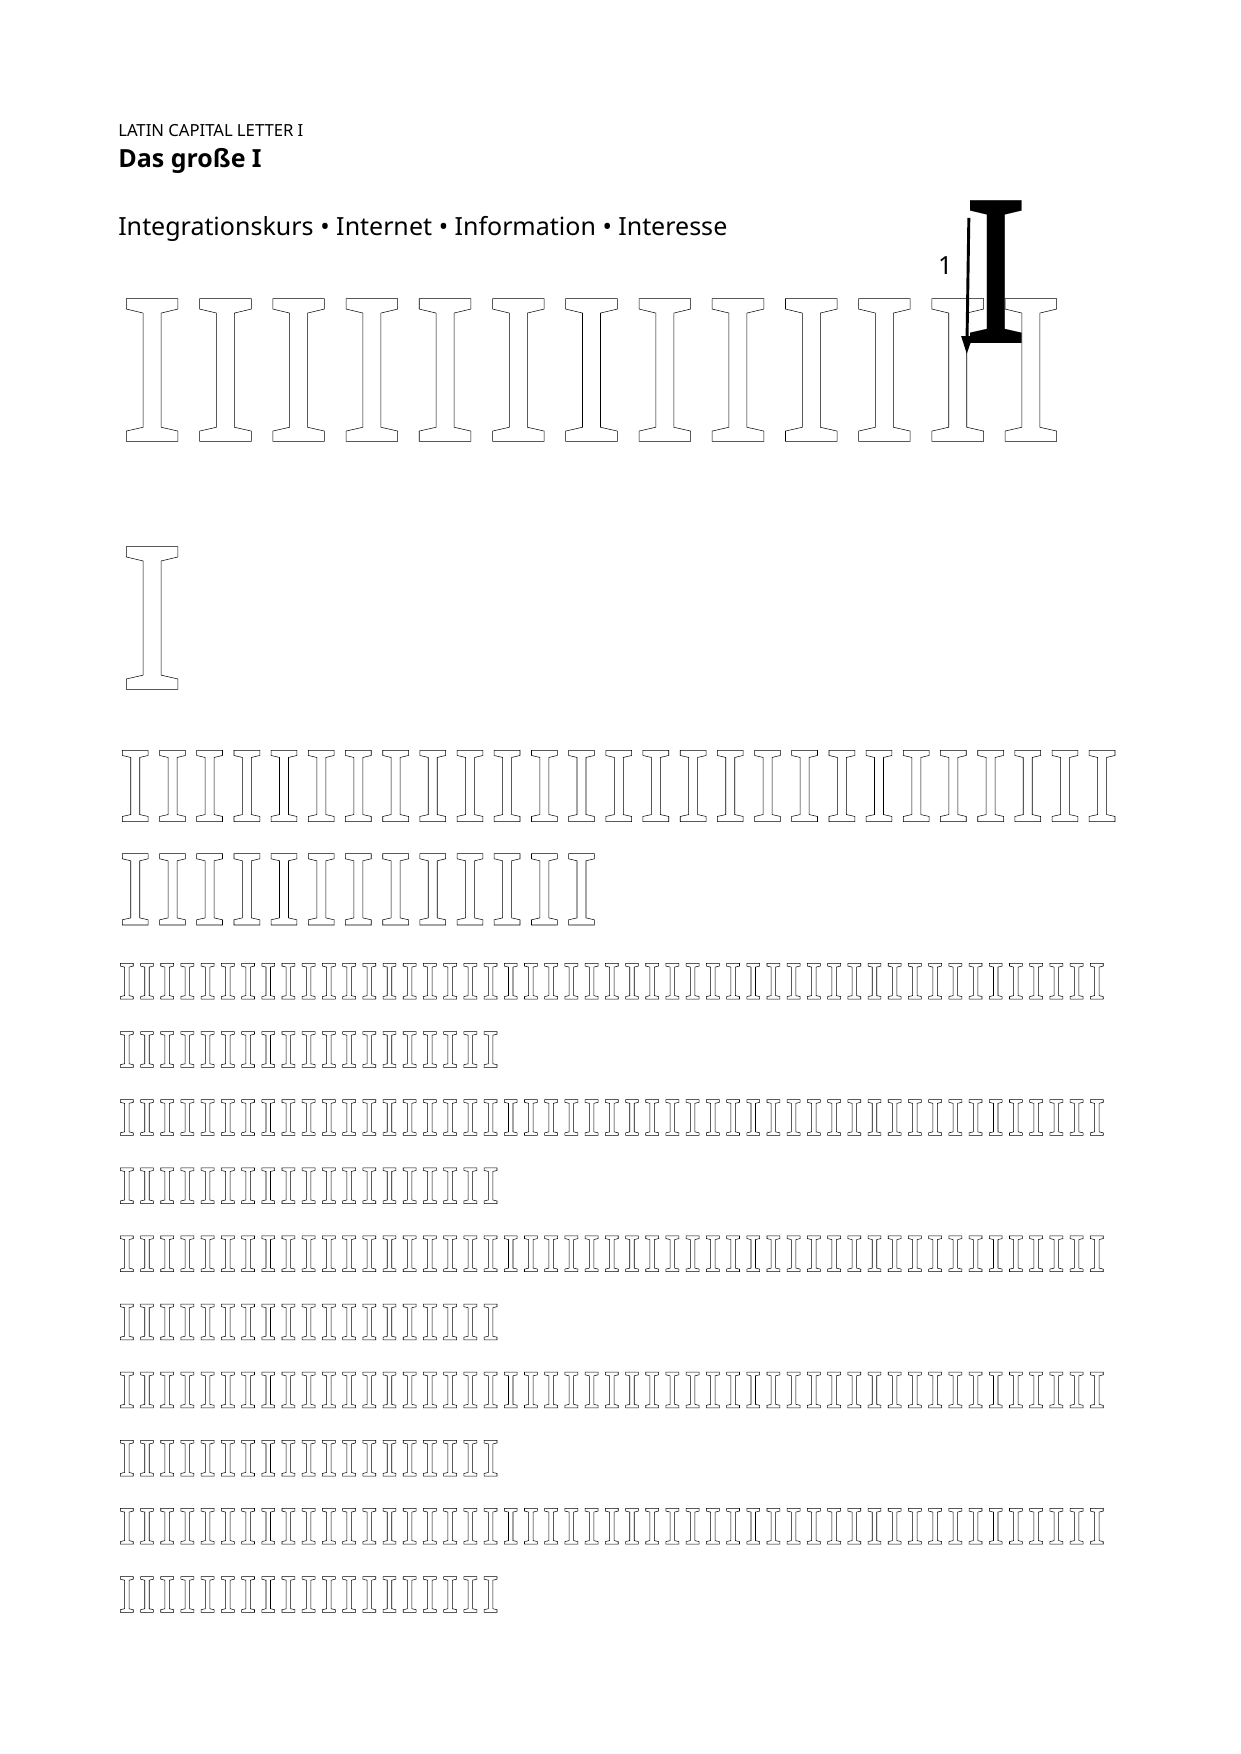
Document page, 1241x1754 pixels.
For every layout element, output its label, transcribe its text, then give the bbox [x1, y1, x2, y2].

text I I I I I I I I I I I I I I I I I I I I I I I I I I I I I I I I I I I I I I I I I I I I I I I I I I I I I I I I I I I I I I I I I I I I [118, 1082, 1122, 1218]
text I I I I I I I I I I I I I I I I I I I I I I I I I I I I I I I I I I I I I I I I I I I I I I I I I I I I I I I I I I I I I I I I I I I I [118, 1218, 1122, 1354]
text I I I I I I I I I I I I I I I I I I I I I I I I I I I I I I I I I I I I I I I I [118, 739, 1122, 946]
text I I I I I I I I I I I I I I I I I I I I I I I I I I I I I I I I I I I I I I I I I I I I I I I I I I I I I I I I I I I I I I I I I I I I [118, 1354, 1122, 1491]
text I I I I I I I I I I I I I I [118, 243, 1122, 739]
text Das große I [118, 141, 1122, 175]
text I I I I I I I I I I I I I I I I I I I I I I I I I I I I I I I I I I I I I I I I I I I I I I I I I I I I I I I I I I I I I I I I I I I I [118, 1491, 1122, 1627]
text [1005, 209, 1122, 243]
text I I I I I I I I I I I I I I I I I I I I I I I I I I I I I I I I I I I I I I I I I I I I I I I I I I I I I I I I I I I I I I I I I I I I [118, 946, 1122, 1082]
text Integrationskurs • Internet • Information • Interesse [118, 209, 987, 243]
text LATIN CAPITAL LETTER I [118, 118, 1122, 141]
